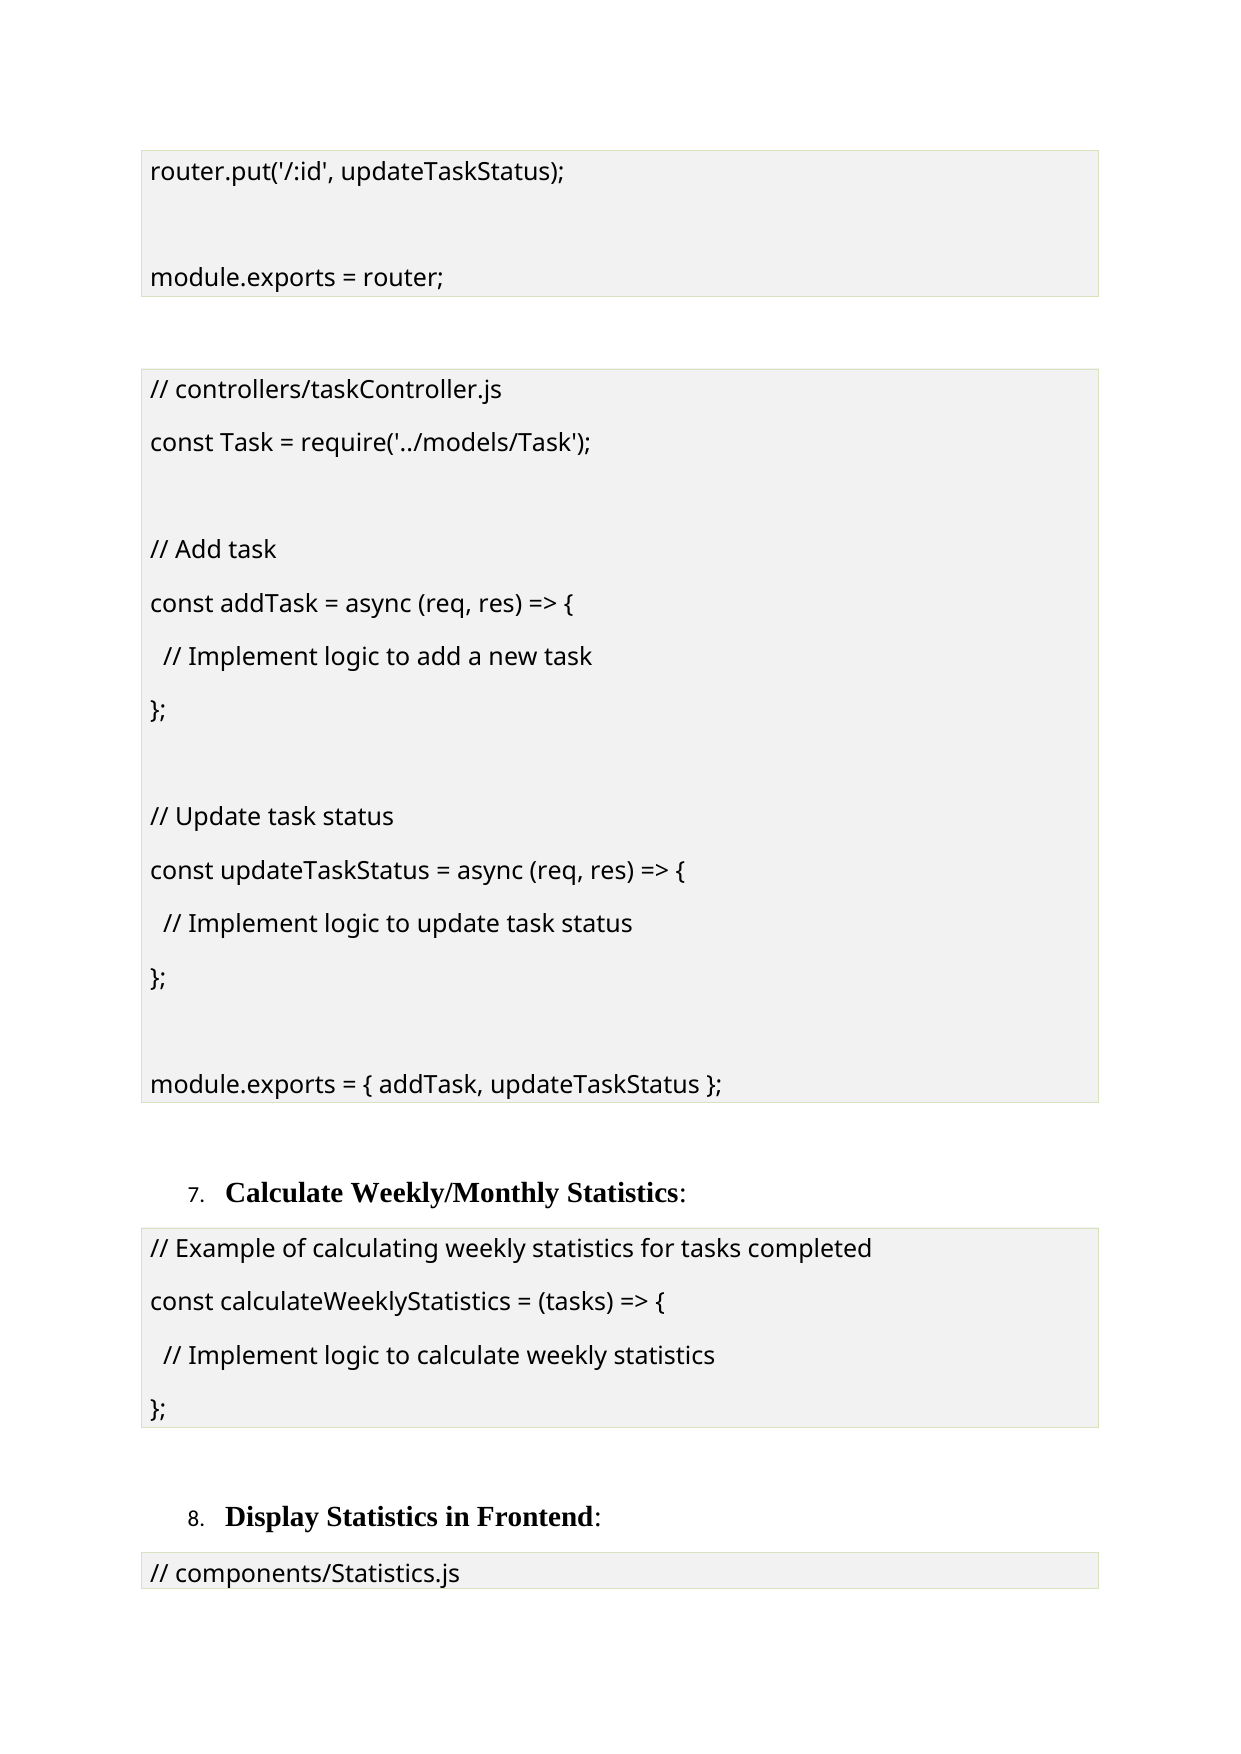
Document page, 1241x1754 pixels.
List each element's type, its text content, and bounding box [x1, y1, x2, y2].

text const addTask = async (req, res) => { [142, 582, 1098, 619]
text }; [142, 1388, 1098, 1427]
text // Add task [142, 529, 1098, 566]
text // Update task status [142, 796, 1098, 833]
text const calculateWeeklyStatistics = (tasks) => { [142, 1281, 1098, 1318]
text // Implement logic to add a new task [142, 636, 1098, 673]
text }; [142, 689, 1098, 726]
text // Example of calculating weekly statistics for tasks completed [142, 1229, 1098, 1265]
text // Implement logic to update task status [142, 903, 1098, 940]
text // Implement logic to calculate weekly statistics [142, 1334, 1098, 1372]
text // controllers/taskController.js [142, 370, 1098, 406]
text module.exports = { addTask, updateTaskStatus }; [142, 1063, 1098, 1102]
list Calculate Weekly/Monthly Statistics: [187, 1175, 1090, 1208]
text module.exports = router; [142, 257, 1098, 296]
text // components/Statistics.js [142, 1553, 1098, 1588]
text const updateTaskStatus = async (req, res) => { [142, 849, 1098, 887]
text }; [142, 956, 1098, 993]
text const Task = require('../models/Task'); [142, 422, 1098, 459]
text router.put('/:id', updateTaskStatus); [142, 151, 1098, 187]
list Display Statistics in Frontend: [187, 1499, 1090, 1533]
